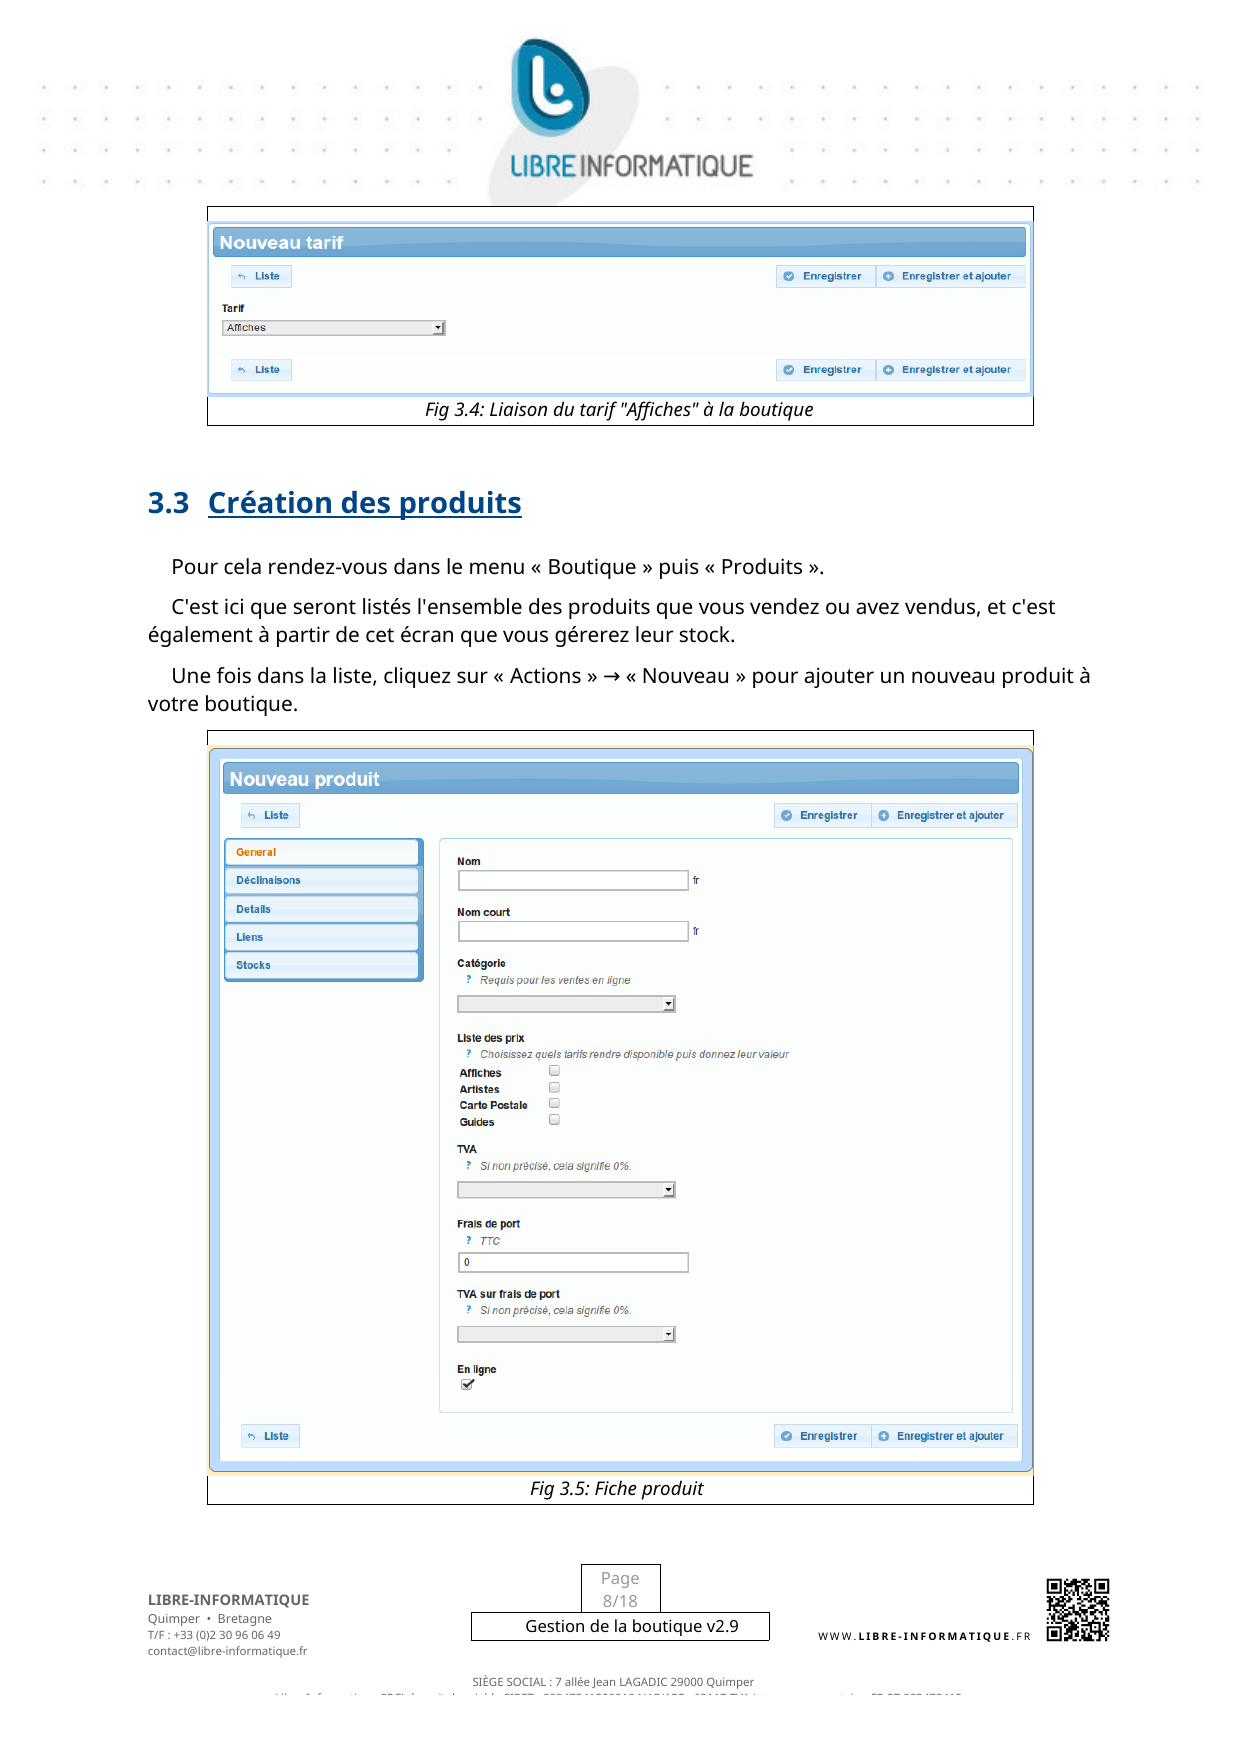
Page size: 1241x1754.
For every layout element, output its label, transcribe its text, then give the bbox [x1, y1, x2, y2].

picture [1036, 1568, 1120, 1652]
picture [27, 35, 1213, 220]
subtitle Création des produits [148, 483, 1093, 522]
picture [206, 221, 1034, 397]
text C'est ici que seront listés l'ensemble des produits que vous vendez ou avez vendus, et c'est également à partir de cet écran que vous gérerez leur stock. [148, 592, 1093, 649]
text Une fois dans la liste, cliquez sur « Actions » → « Nouveau » pour ajouter un nouveau produit à votre boutique. [148, 661, 1093, 718]
text Fig 3.4: Liaison du tarif "Affiches" à la boutique [210, 397, 1031, 422]
text Pour cela rendez-vous dans le menu « Boutique » puis « Produits ». [148, 552, 1093, 580]
picture [206, 745, 1034, 1476]
text Fig 3.5: Fiche produit [210, 1476, 1031, 1501]
